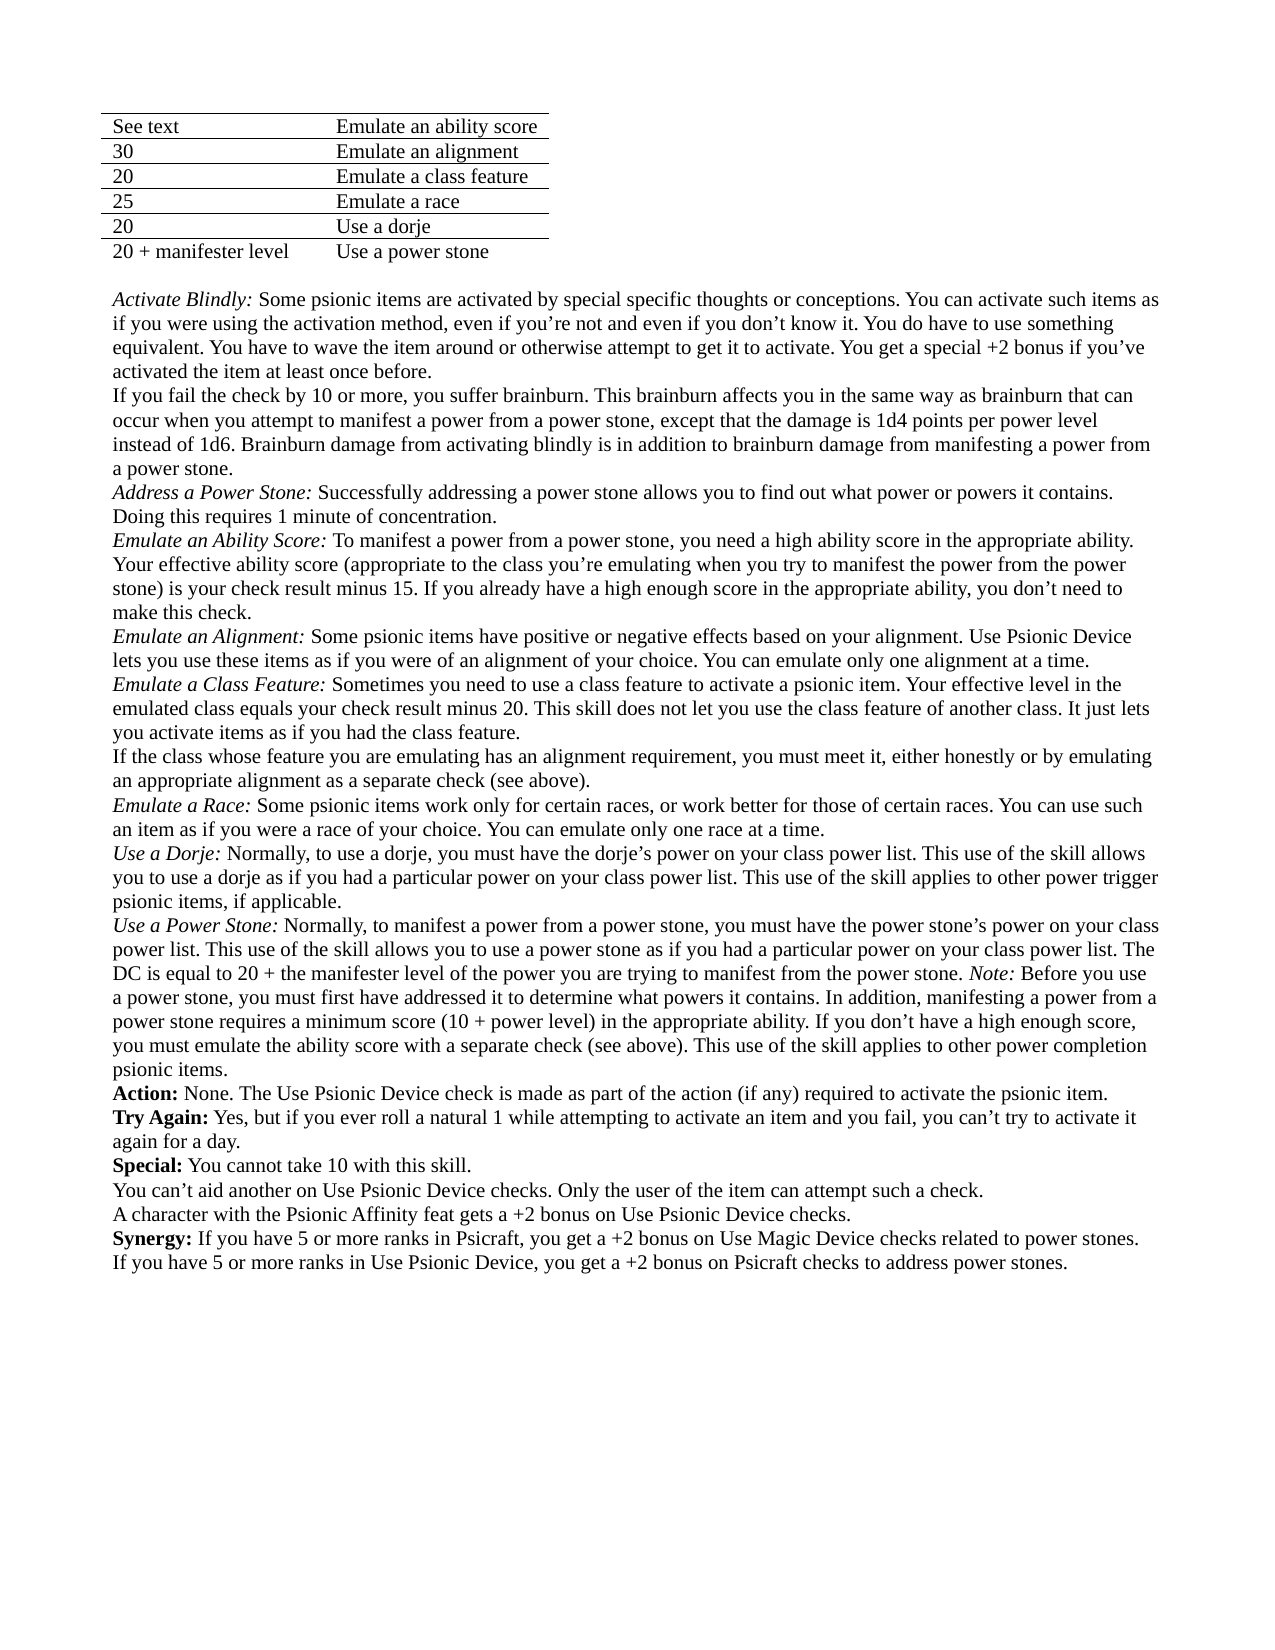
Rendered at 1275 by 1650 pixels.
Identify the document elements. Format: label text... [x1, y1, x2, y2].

text If you fail the check by 10 or more, you suffer brainburn. This brainburn affects you in the same way as brainburn that can occur when you attempt to manifest a power from a power stone, except that the damage is 1d4 points per power level instead of 1d6. Brainburn damage from activating blindly is in addition to brainburn damage from manifesting a power from a power stone. [112, 383, 1162, 480]
text Activate Blindly: Some psionic items are activated by special specific thoughts or conceptions. You can activate such items as if you were using the activation method, even if you’re not and even if you don’t know it. You do have to use something equivalent. You have to wave the item around or otherwise attempt to get it to activate. You get a special +2 bonus if you’ve activated the item at least once before. [112, 287, 1162, 383]
table_cell See text [101, 114, 324, 138]
text a power stone, you must first have addressed it to determine what powers it contains. In addition, manifesting a power from a power stone requires a minimum score (10 + power level) in the appropriate ability. If you don’t have a high enough score, you must emulate the ability score with a separate check (see above). This use of the skill applies to other power completion [112, 985, 1162, 1057]
text psionic items. [112, 1057, 1162, 1081]
text Special: You cannot take 10 with this skill. [112, 1153, 1162, 1177]
table_cell 25 [101, 189, 324, 213]
text Emulate a Race: Some psionic items work only for certain races, or work better for those of certain races. You can use such an item as if you were a race of your choice. You can emulate only one race at a time. [112, 792, 1162, 841]
text Emulate an Ability Score: To manifest a power from a power stone, you need a high ability score in the appropriate ability. Your effective ability score (appropriate to the class you’re emulating when you try to manifest the power from the power stone) is your check result minus 15. If you already have a high enough score in the appropriate ability, you don’t need to make this check. [112, 528, 1162, 624]
table_cell Emulate a race [325, 189, 549, 213]
text Action: None. The Use Psionic Device check is made as part of the action (if any) required to activate the psionic item. [112, 1081, 1162, 1105]
table_cell Emulate an alignment [325, 139, 549, 163]
table_cell 20 [101, 164, 324, 188]
table_cell 20 [101, 214, 324, 238]
table_cell 20 + manifester level [101, 239, 324, 263]
text If the class whose feature you are emulating has an alignment requirement, you must meet it, either honestly or by emulating an appropriate alignment as a separate check (see above). [112, 744, 1162, 792]
text A character with the Psionic Affinity feat gets a +2 bonus on Use Psionic Device checks. [112, 1202, 1162, 1226]
text Try Again: Yes, but if you ever roll a natural 1 while attempting to activate an item and you fail, you can’t try to activate it again for a day. [112, 1105, 1162, 1153]
text You can’t aid another on Use Psionic Device checks. Only the user of the item can attempt such a check. [112, 1177, 1162, 1202]
table_cell Emulate an ability score [325, 114, 549, 138]
text Synergy: If you have 5 or more ranks in Psicraft, you get a +2 bonus on Use Magic Device checks related to power stones. [112, 1226, 1162, 1250]
table_cell Use a dorje [325, 214, 549, 238]
text Emulate an Alignment: Some psionic items have positive or negative effects based on your alignment. Use Psionic Device lets you use these items as if you were of an alignment of your choice. You can emulate only one alignment at a time. [112, 624, 1162, 672]
text Use a Power Stone: Normally, to manifest a power from a power stone, you must have the power stone’s power on your class power list. This use of the skill allows you to use a power stone as if you had a particular power on your class power list. The DC is equal to 20 + the manifester level of the power you are trying to manifest from the power stone. Note: Before you use [112, 913, 1162, 985]
text Use a Dorje: Normally, to use a dorje, you must have the dorje’s power on your class power list. This use of the skill allows you to use a dorje as if you had a particular power on your class power list. This use of the skill applies to other power trigger psionic items, if applicable. [112, 841, 1162, 913]
text Address a Power Stone: Successfully addressing a power stone allows you to find out what power or powers it contains. Doing this requires 1 minute of concentration. [112, 480, 1162, 528]
text If you have 5 or more ranks in Use Psionic Device, you get a +2 bonus on Psicraft checks to address power stones. [112, 1250, 1162, 1274]
table_cell Emulate a class feature [325, 164, 549, 188]
text Emulate a Class Feature: Sometimes you need to use a class feature to activate a psionic item. Your effective level in the emulated class equals your check result minus 20. This skill does not let you use the class feature of another class. It just lets you activate items as if you had the class feature. [112, 672, 1162, 744]
table_cell 30 [101, 139, 324, 163]
table_cell Use a power stone [325, 239, 549, 263]
